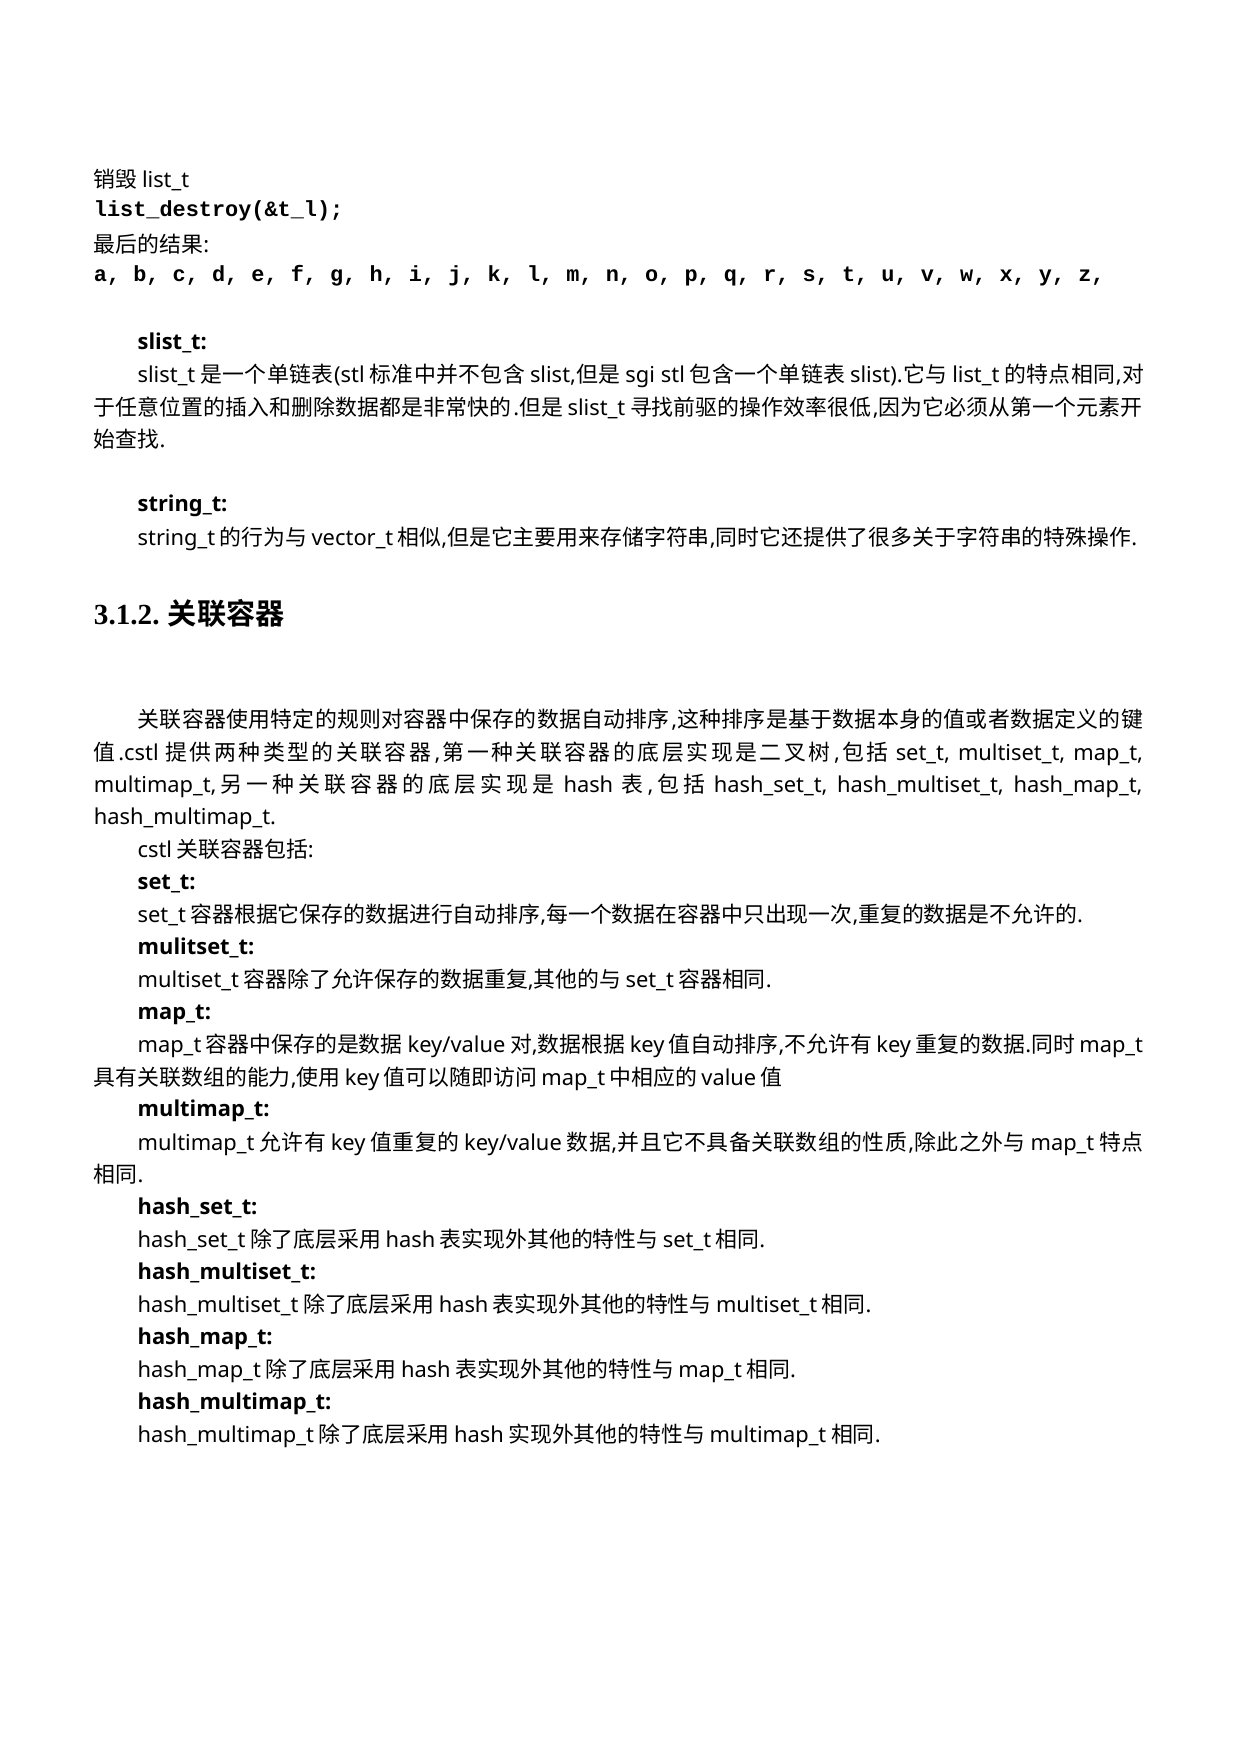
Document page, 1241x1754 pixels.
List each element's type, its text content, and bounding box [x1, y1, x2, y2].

text slist_t是一个单链表(stl标准中并不包含slist,但是sgi stl包含一个单链表slist).它与list_t的特点相同,对于任意位置的插入和删除数据都是非常快的.但是slist_t寻找前驱的操作效率很低,因为它必须从第一个元素开始查找. [94, 357, 1144, 454]
text slist_t: [94, 324, 1144, 357]
text mulitset_t: [94, 929, 1144, 962]
text 销毁list_t [94, 162, 1144, 194]
text 关联容器使用特定的规则对容器中保存的数据自动排序,这种排序是基于数据本身的值或者数据定义的键值.cstl提供两种类型的关联容器,第一种关联容器的底层实现是二叉树,包括set_t, multiset_t, map_t, multimap_t,另一种关联容器的底层实现是hash表,包括hash_set_t, hash_multiset_t, hash_map_t, hash_multimap_t. [94, 702, 1144, 832]
text map_t: [94, 994, 1144, 1027]
text hash_set_t: [94, 1189, 1144, 1222]
text a, b, c, d, e, f, g, h, i, j, k, l, m, n, o, p, q, r, s, t, u, v, w, x, y, z, [94, 259, 1144, 292]
text 最后的结果: [94, 227, 1144, 259]
text string_t: [94, 487, 1144, 519]
text cstl关联容器包括: [94, 832, 1144, 864]
text hash_map_t: [94, 1319, 1144, 1352]
text list_destroy(&t_l); [94, 194, 1144, 227]
text multiset_t容器除了允许保存的数据重复,其他的与set_t容器相同. [94, 962, 1144, 994]
text multimap_t允许有key值重复的key/value数据,并且它不具备关联数组的性质,除此之外与map_t特点相同. [94, 1124, 1144, 1189]
text hash_multimap_t除了底层采用hash实现外其他的特性与multimap_t相同. [94, 1417, 1144, 1449]
text hash_multiset_t除了底层采用hash表实现外其他的特性与multiset_t相同. [94, 1287, 1144, 1319]
text hash_set_t除了底层采用hash表实现外其他的特性与set_t相同. [94, 1222, 1144, 1254]
text string_t的行为与vector_t相似,但是它主要用来存储字符串,同时它还提供了很多关于字符串的特殊操作. [94, 519, 1144, 552]
text hash_multiset_t: [94, 1254, 1144, 1287]
text multimap_t: [94, 1092, 1144, 1124]
text map_t容器中保存的是数据key/value对,数据根据key值自动排序,不允许有key重复的数据.同时map_t具有关联数组的能力,使用key值可以随即访问map_t中相应的value值 [94, 1027, 1144, 1092]
text hash_map_t除了底层采用hash表实现外其他的特性与map_t相同. [94, 1352, 1144, 1384]
subtitle 关联容器 [94, 579, 1144, 644]
text hash_multimap_t: [94, 1384, 1144, 1417]
text set_t容器根据它保存的数据进行自动排序,每一个数据在容器中只出现一次,重复的数据是不允许的. [94, 897, 1144, 929]
text set_t: [94, 864, 1144, 897]
